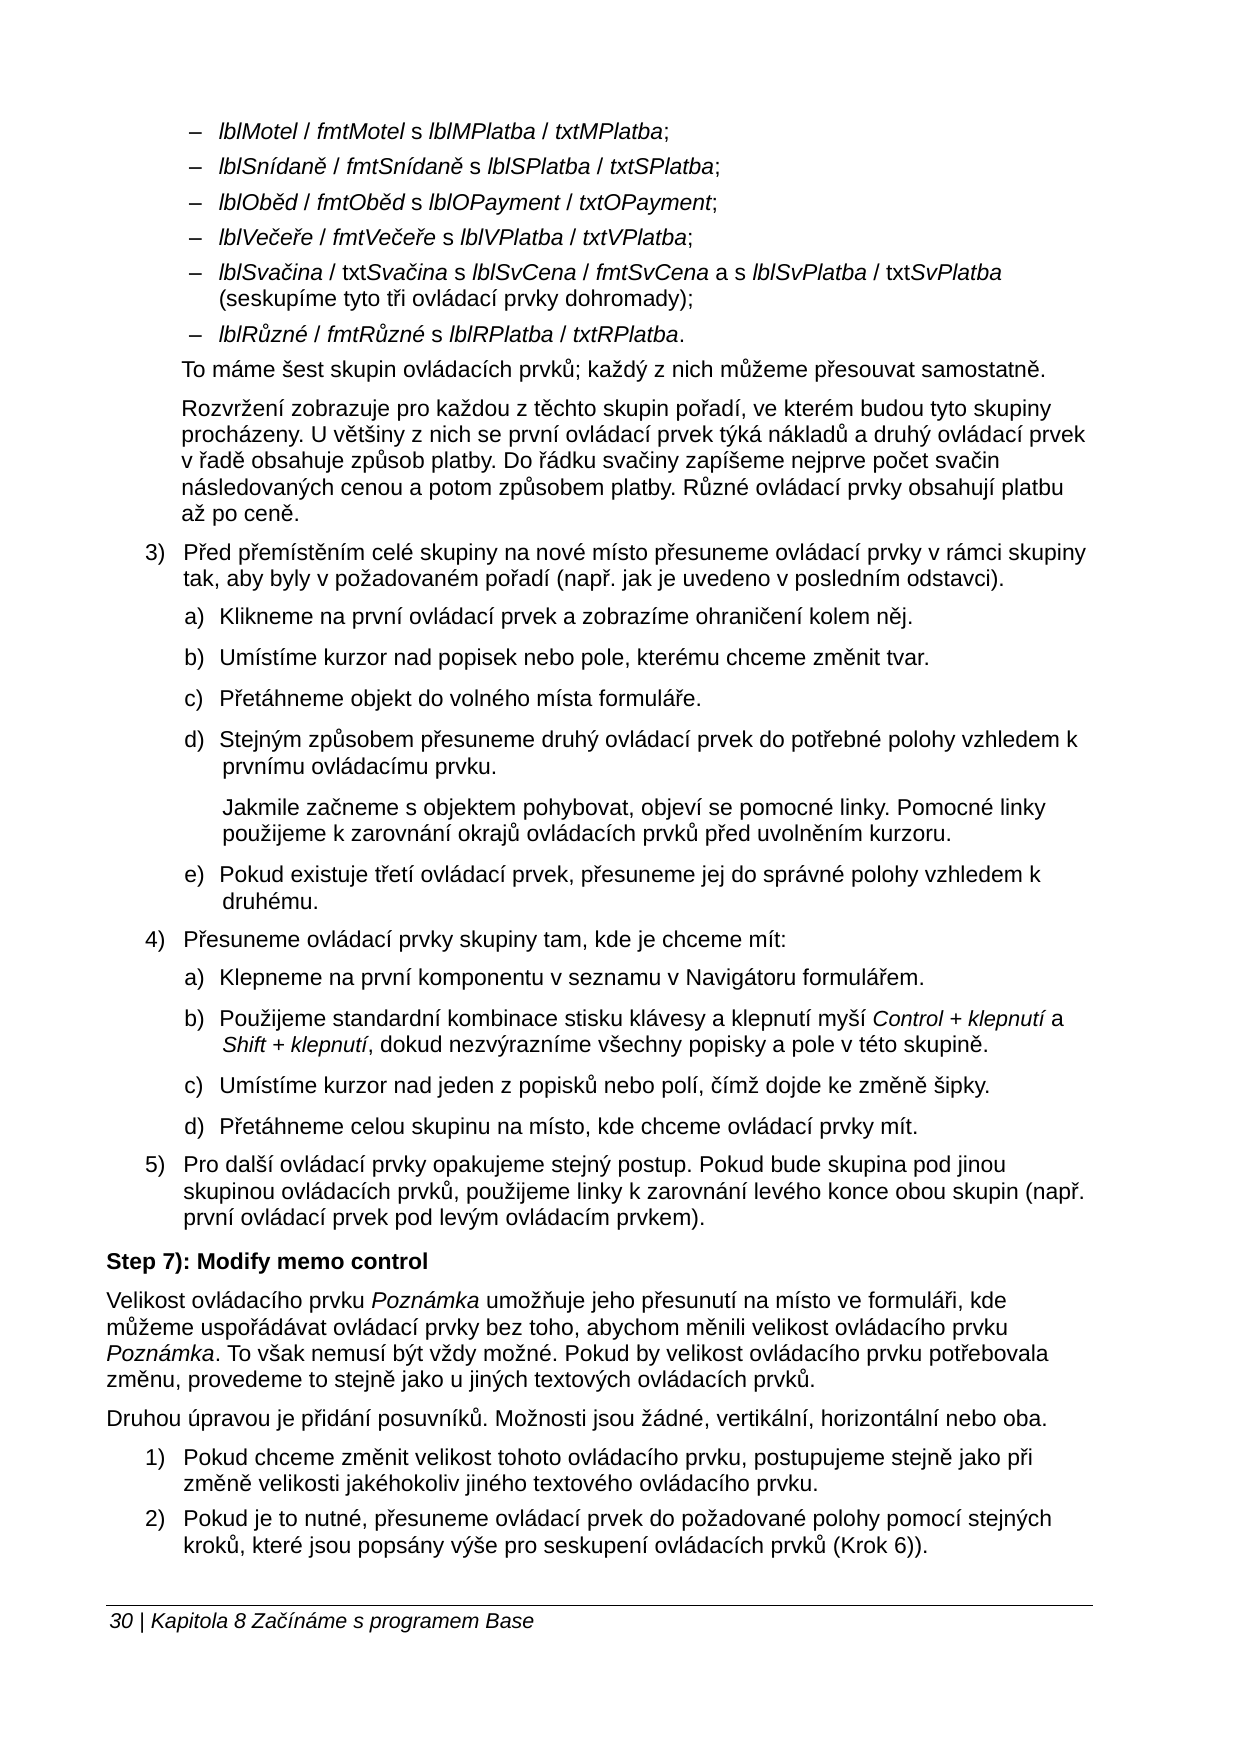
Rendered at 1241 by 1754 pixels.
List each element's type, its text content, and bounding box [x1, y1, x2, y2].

list Umístíme kurzor nad jeden z popisků nebo polí, čímž dojde ke změně šipky. [181, 1069, 1093, 1102]
list Pro další ovládací prvky opakujeme stejný postup. Pokud bude skupina pod jinou skupinou ovládacích prvků, použijeme linky k zarovnání levého konce obou skupin (např. první ovládací prvek pod levým ovládacím prvkem). [165, 1151, 1093, 1231]
list lblRůzné / fmtRůzné s lblRPlatba / txtRPlatba. [189, 321, 1093, 347]
text Velikost ovládacího prvku Poznámka umožňuje jeho přesunutí na místo ve formuláři, kde můžeme uspořádávat ovládací prvky bez toho, abychom měnili velikost ovládacího prvku Poznámka. To však nemusí být vždy možné. Pokud by velikost ovládacího prvku potřebovala změnu, provedeme to stejně jako u jiných textových ovládacích prvků. [106, 1287, 1093, 1392]
list Použijeme standardní kombinace stisku klávesy a klepnutí myší Control + klepnutí a Shift + klepnutí, dokud nezvýrazníme všechny popisky a pole v této skupině. [181, 1002, 1093, 1061]
list Umístíme kurzor nad popisek nebo pole, kterému chceme změnit tvar. [181, 641, 1093, 674]
list lblSvačina / txtSvačina s lblSvCena / fmtSvCena a s lblSvPlatba / txtSvPlatba (seskupíme tyto tři ovládací prvky dohromady); [189, 259, 1093, 312]
list Jakmile začneme s objektem pohybovat, objeví se pomocné linky. Pomocné linky použijeme k zarovnání okrajů ovládacích prvků před uvolněním kurzoru. [181, 791, 1093, 849]
text Step 7: Modify memo control [106, 1248, 1093, 1274]
text Rozvržení zobrazuje pro každou z těchto skupin pořadí, ve kterém budou tyto skupiny procházeny. U většiny z nich se první ovládací prvek týká nákladů a druhý ovládací prvek v řadě obsahuje způsob platby. Do řádku svačiny zapíšeme nejprve počet svačin následovaných cenou a potom způsobem platby. Různé ovládací prvky obsahují platbu až po ceně. [181, 394, 1093, 526]
list Klikneme na první ovládací prvek a zobrazíme ohraničení kolem něj. [181, 600, 1093, 633]
list Pokud existuje třetí ovládací prvek, přesuneme jej do správné polohy vzhledem k druhému. [181, 858, 1093, 917]
list lblOběd / fmtOběd s lblOPayment / txtOPayment; [189, 188, 1093, 215]
list Před přemístěním celé skupiny na nové místo přesuneme ovládací prvky v rámci skupiny tak, aby byly v požadovaném pořadí (např. jak je uvedeno v posledním odstavci). [165, 539, 1093, 592]
list Klepneme na první komponentu v seznamu v Navigátoru formulářem. [181, 961, 1093, 993]
list Stejným způsobem přesuneme druhý ovládací prvek do potřebné polohy vzhledem k prvnímu ovládacímu prvku. [181, 723, 1093, 782]
list Přesuneme ovládací prvky skupiny tam, kde je chceme mít: [165, 926, 1093, 952]
list lblSnídaně / fmtSnídaně s lblSPlatba / txtSPlatba; [189, 153, 1093, 180]
list Přetáhneme objekt do volného místa formuláře. [181, 682, 1093, 715]
list lblVečeře / fmtVečeře s lblVPlatba / txtVPlatba; [189, 224, 1093, 250]
text Druhou úpravou je přidání posuvníků. Možnosti jsou žádné, vertikální, horizontální nebo oba. [106, 1405, 1093, 1431]
list lblMotel / fmtMotel s lblMPlatba / txtMPlatba; [189, 118, 1093, 144]
list Pokud chceme změnit velikost tohoto ovládacího prvku, postupujeme stejně jako při změně velikosti jakéhokoliv jiného textového ovládacího prvku. [165, 1444, 1093, 1497]
list Přetáhneme celou skupinu na místo, kde chceme ovládací prvky mít. [181, 1110, 1093, 1143]
text To máme šest skupin ovládacích prvků; každý z nich můžeme přesouvat samostatně. [181, 356, 1093, 382]
list Pokud je to nutné, přesuneme ovládací prvek do požadované polohy pomocí stejných kroků, které jsou popsány výše pro seskupení ovládacích prvků (Krok 6). [165, 1505, 1093, 1558]
